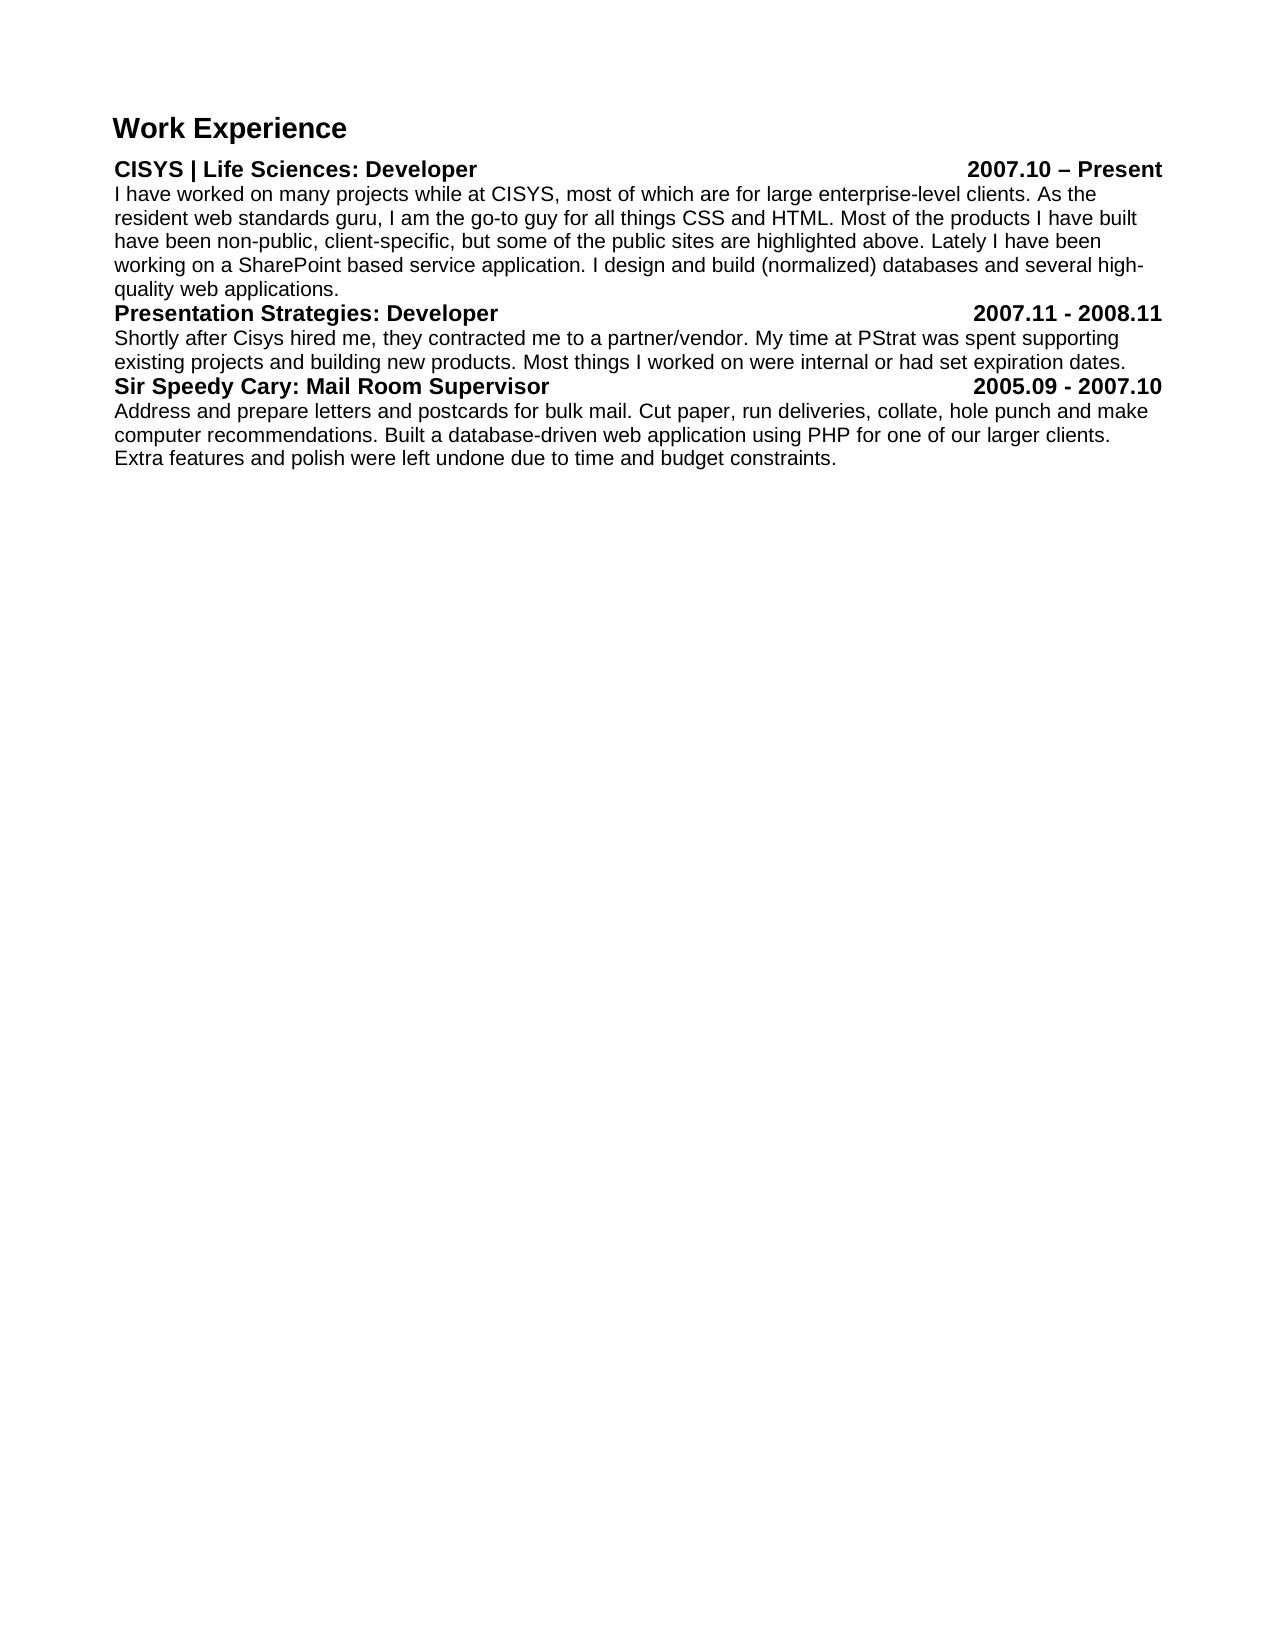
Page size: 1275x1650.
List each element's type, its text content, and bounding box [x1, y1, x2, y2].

table_header 2005.09 - 2007.10 [638, 374, 1162, 400]
table_cell I have worked on many projects while at CISYS, most of which are for large enterprise-level clients. As the resident web standards guru, I am the go-to guy for all things CSS and HTML. Most of the products I have built have been non-public, client-specific, but some of the public sites are highlighted above. Lately I have been working on a SharePoint based service application. I design and build (normalized) databases and several high-quality web applications. [113, 183, 1162, 301]
text Shortly after Cisys hired me, they contracted me to a partner/vendor. My time at PStrat was spent supporting existing projects and building new products. Most things I worked on were internal or had set expiration dates. [114, 327, 1162, 374]
table_header Sir Speedy Cary: Mail Room Supervisor [113, 374, 637, 400]
table_header CISYS | Life Sciences: Developer [113, 157, 637, 183]
table_cell Presentation Strategies: Developer [113, 301, 637, 327]
text Work Experience [112, 112, 1162, 145]
table_header 2007.10 – Present [638, 157, 1162, 183]
text Address and prepare letters and postcards for bulk mail. Cut paper, run deliveries, collate, hole punch and make computer recommendations. Built a database-driven web application using PHP for one of our larger clients. Extra features and polish were left undone due to time and budget constraints. [114, 400, 1162, 470]
table_cell 2007.11 - 2008.11 [638, 301, 1162, 327]
